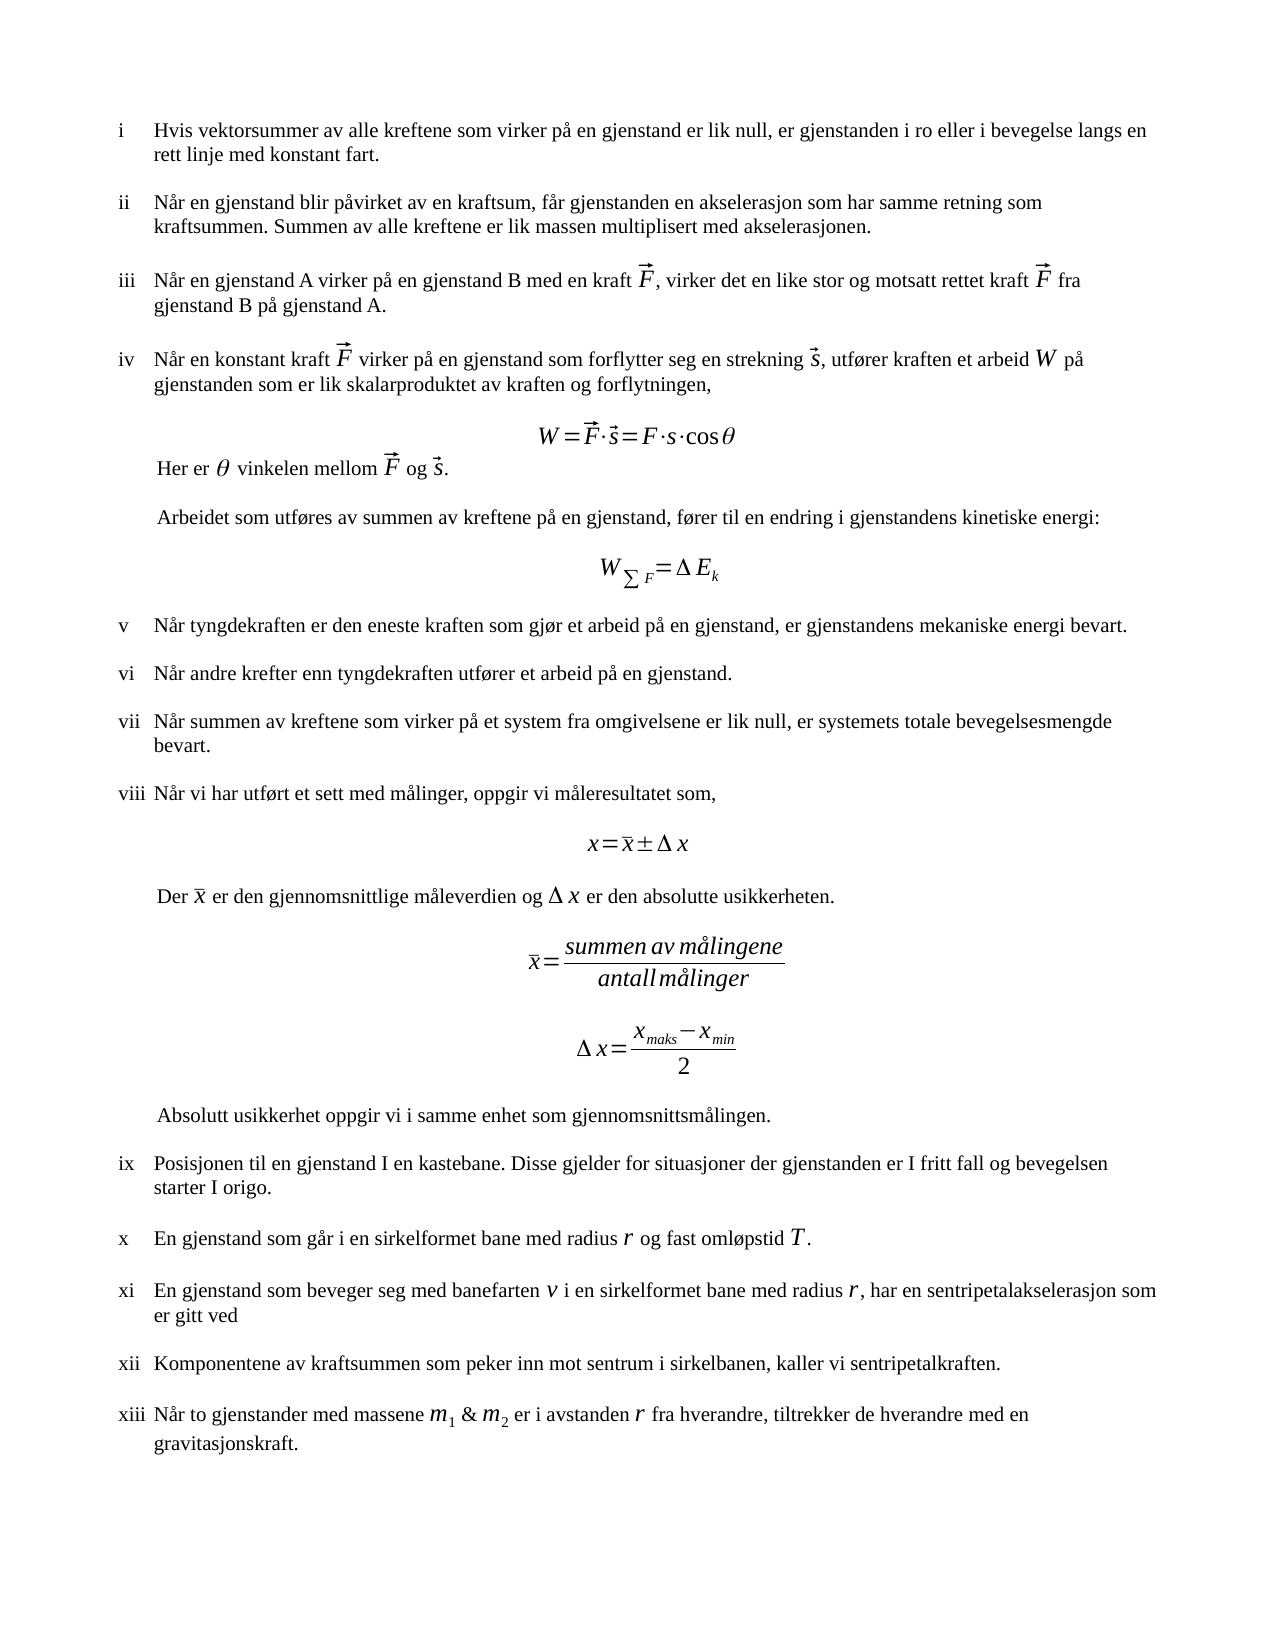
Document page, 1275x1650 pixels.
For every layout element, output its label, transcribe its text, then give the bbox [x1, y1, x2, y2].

text Arbeidet som utføres av summen av kreftene på en gjenstand, fører til en endring i gjenstandens kinetiske energi: [157, 505, 1157, 529]
text Hvis vektorsummer av alle kreftene som virker på en gjenstand er lik null, er gjenstanden i ro eller i bevegelse langs en rett linje med konstant fart. [118, 118, 1157, 166]
text Når en gjenstand A virker på en gjenstand B med en kraft , virker det en like stor og motsatt rettet kraft fra gjenstand B på gjenstand A. [118, 262, 1157, 317]
text Posisjonen til en gjenstand I en kastebane. Disse gjelder for situasjoner der gjenstanden er I fritt fall og bevegelsen starter I origo. [118, 1151, 1157, 1199]
text Når en gjenstand blir påvirket av en kraftsum, får gjenstanden en akselerasjon som har samme retning som kraftsummen. Summen av alle kreftene er lik massen multiplisert med akselerasjonen. [118, 190, 1157, 238]
text Når en konstant kraft virker på en gjenstand som forflytter seg en strekning , utfører kraften et arbeid på gjenstanden som er lik skalarproduktet av kraften og forflytningen, [118, 341, 1157, 396]
text Når to gjenstander med massene & er i avstanden fra hverandre, tiltrekker de hverandre med en gravitasjonskraft. [118, 1399, 1157, 1454]
text Der er den gjennomsnittlige måleverdien og er den absolutte usikkerheten. [157, 881, 1157, 909]
text Her er vinkelen mellom og . [157, 451, 1157, 481]
text Komponentene av kraftsummen som peker inn mot sentrum i sirkelbanen, kaller vi sentripetalkraften. [118, 1351, 1157, 1375]
text Absolutt usikkerhet oppgir vi i samme enhet som gjennomsnittsmålingen. [157, 1103, 1157, 1127]
text Når vi har utført et sett med målinger, oppgir vi måleresultatet som, [118, 781, 1157, 805]
text Når tyngdekraften er den eneste kraften som gjør et arbeid på en gjenstand, er gjenstandens mekaniske energi bevart. [118, 613, 1157, 637]
text En gjenstand som går i en sirkelformet bane med radius og fast omløpstid . [118, 1223, 1157, 1251]
text En gjenstand som beveger seg med banefarten i en sirkelformet bane med radius , har en sentripetalakselerasjon som er gitt ved [118, 1275, 1157, 1327]
text Når summen av kreftene som virker på et system fra omgivelsene er lik null, er systemets totale bevegelsesmengde bevart. [118, 709, 1157, 757]
text Når andre krefter enn tyngdekraften utfører et arbeid på en gjenstand. [118, 661, 1157, 685]
